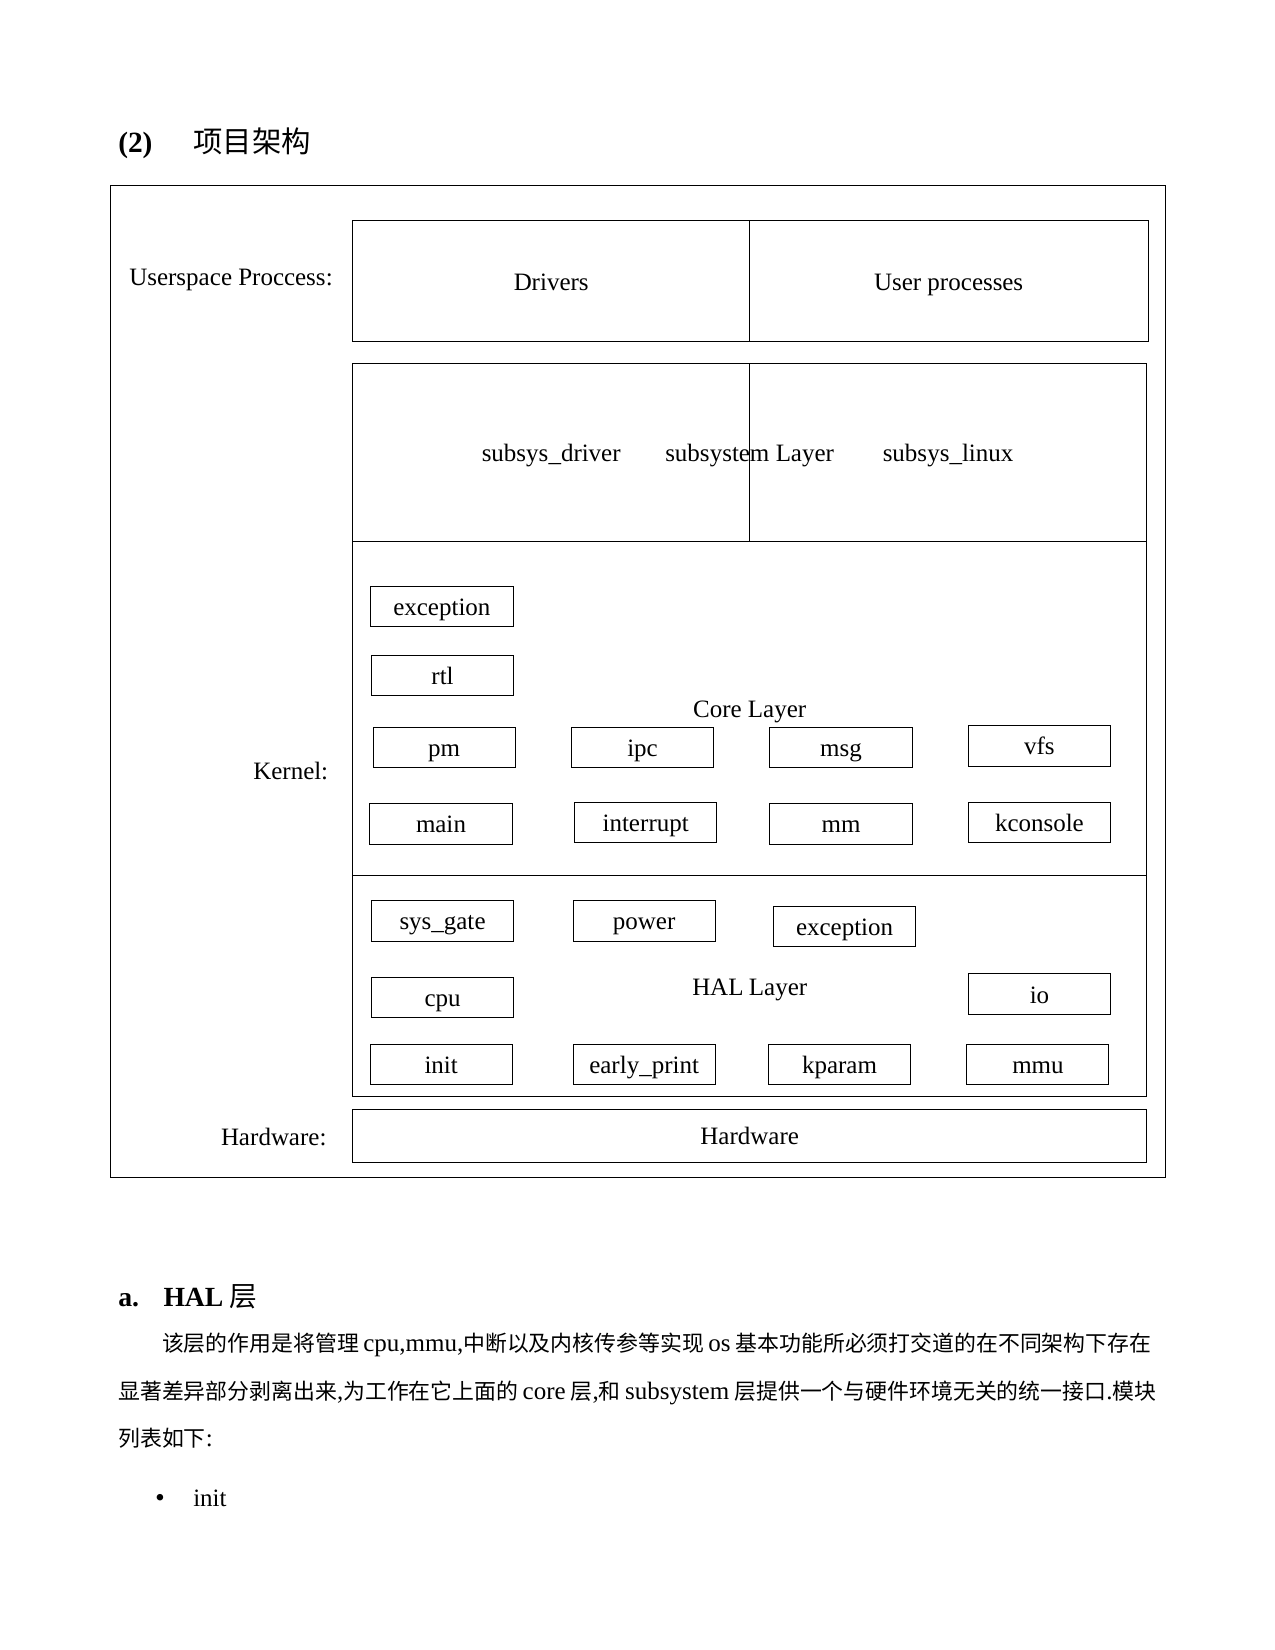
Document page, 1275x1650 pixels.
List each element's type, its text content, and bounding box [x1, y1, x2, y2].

list init [156, 1483, 1157, 1512]
text 该层的作用是将管理cpu,mmu,中断以及内核传参等实现os基本功能所必须打交道的在不同架构下存在显著差异部分剥离出来,为工作在它上面的core层,和subsystem层提供一个与硬件环境无关的统一接口.模块列表如下: [118, 1326, 1157, 1453]
subtitle HAL层 [118, 1274, 1157, 1314]
subtitle 项目架构 [118, 118, 1157, 161]
